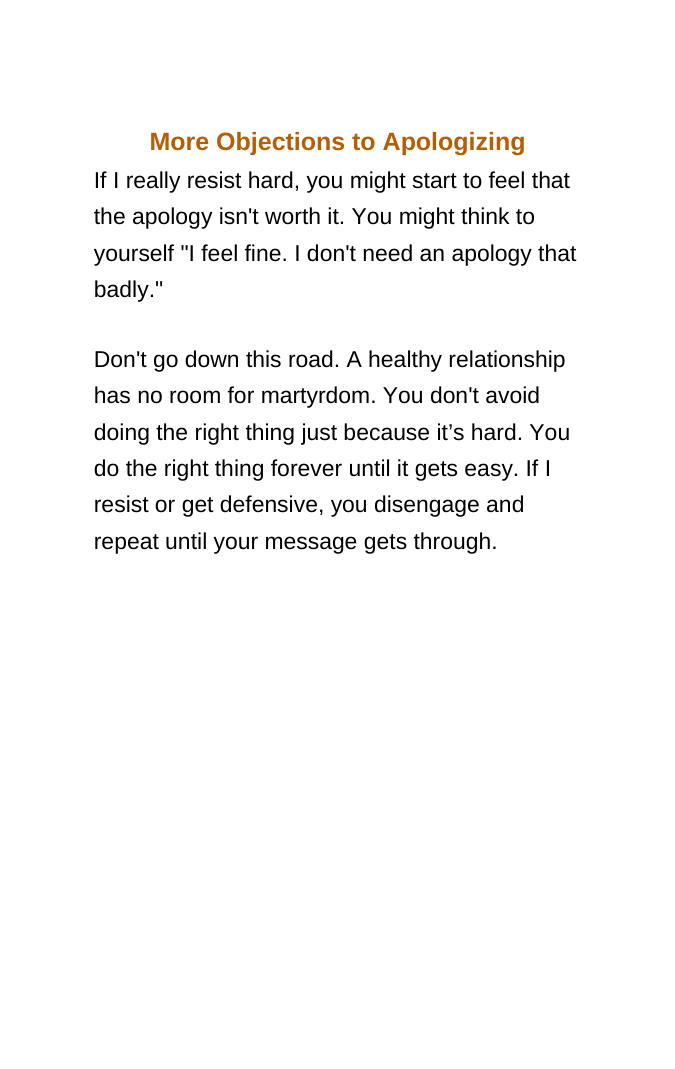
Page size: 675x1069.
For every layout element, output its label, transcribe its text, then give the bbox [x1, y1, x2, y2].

text If I really resist hard, you might start to feel that the apology isn't worth it. You might think to yourself "I feel fine. I don't need an apology that badly." [94, 167, 581, 302]
subtitle More Objections to Apologizing [94, 127, 581, 156]
text Don't go down this road. A healthy relationship has no room for martyrdom. You don't avoid doing the right thing just because it’s hard. You do the right thing forever until it gets easy. If I resist or get defensive, you disengage and repeat until your message gets through. [94, 346, 581, 554]
